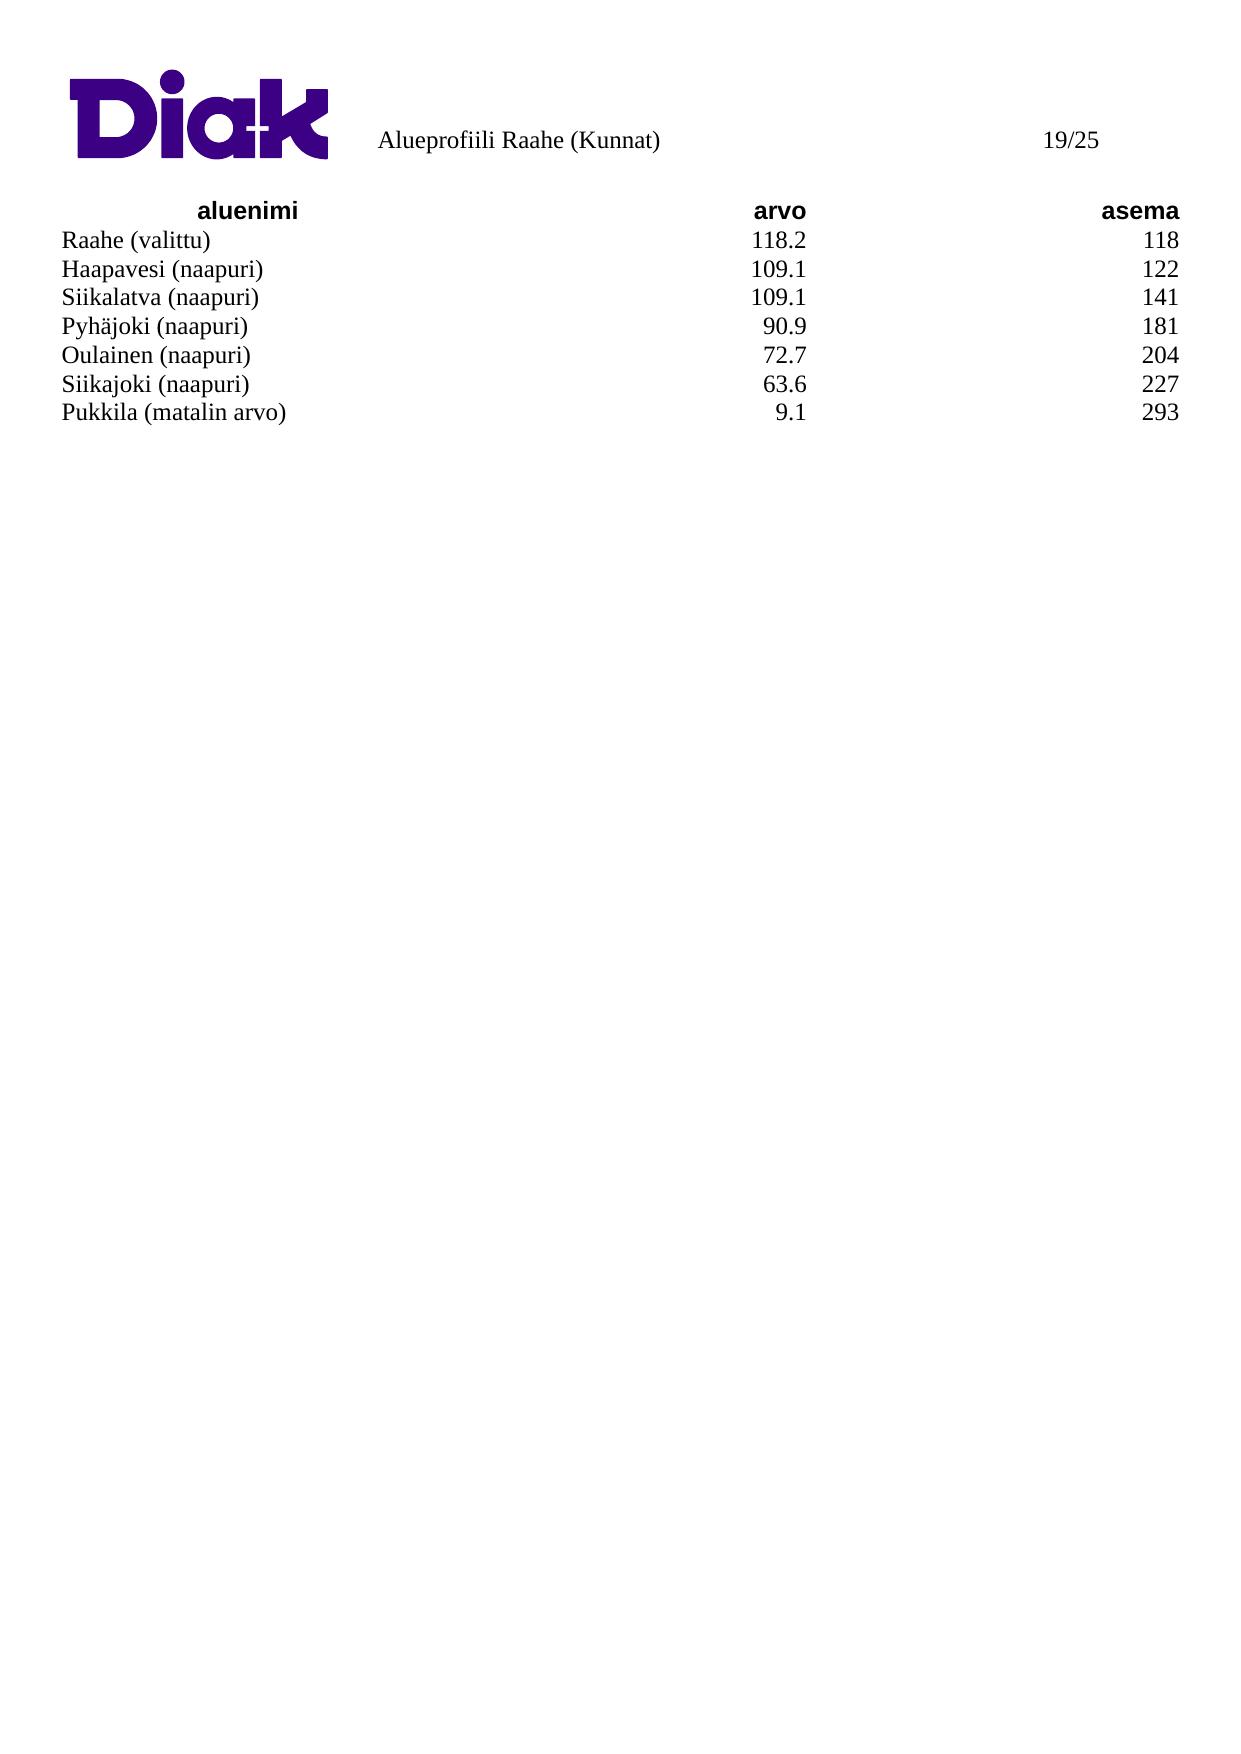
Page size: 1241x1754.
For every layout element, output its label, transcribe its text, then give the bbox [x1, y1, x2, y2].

table_cell 118.2 [434, 225, 806, 254]
table_cell 141 [806, 283, 1179, 311]
table_cell 122 [806, 254, 1179, 282]
table_cell Oulainen (naapuri) [61, 340, 434, 369]
table_cell 90.9 [434, 311, 806, 340]
table_cell 72.7 [434, 340, 806, 369]
table_cell Siikajoki (naapuri) [61, 369, 434, 397]
table_cell Raahe (valittu) [61, 225, 434, 254]
table_cell 181 [806, 311, 1179, 340]
table_header arvo [434, 196, 806, 225]
table_cell 293 [806, 398, 1179, 426]
table_cell Pyhäjoki (naapuri) [61, 311, 434, 340]
table_cell 63.6 [434, 369, 806, 397]
table_header aluenimi [61, 196, 434, 225]
table_header asema [806, 196, 1179, 225]
table_cell 9.1 [434, 398, 806, 426]
table_cell Haapavesi (naapuri) [61, 254, 434, 282]
table_cell Siikalatva (naapuri) [61, 283, 434, 311]
table_cell 227 [806, 369, 1179, 397]
table_cell 204 [806, 340, 1179, 369]
table_cell 118 [806, 225, 1179, 254]
table_cell Pukkila (matalin arvo) [61, 398, 434, 426]
table_cell 109.1 [434, 283, 806, 311]
table_cell 109.1 [434, 254, 806, 282]
